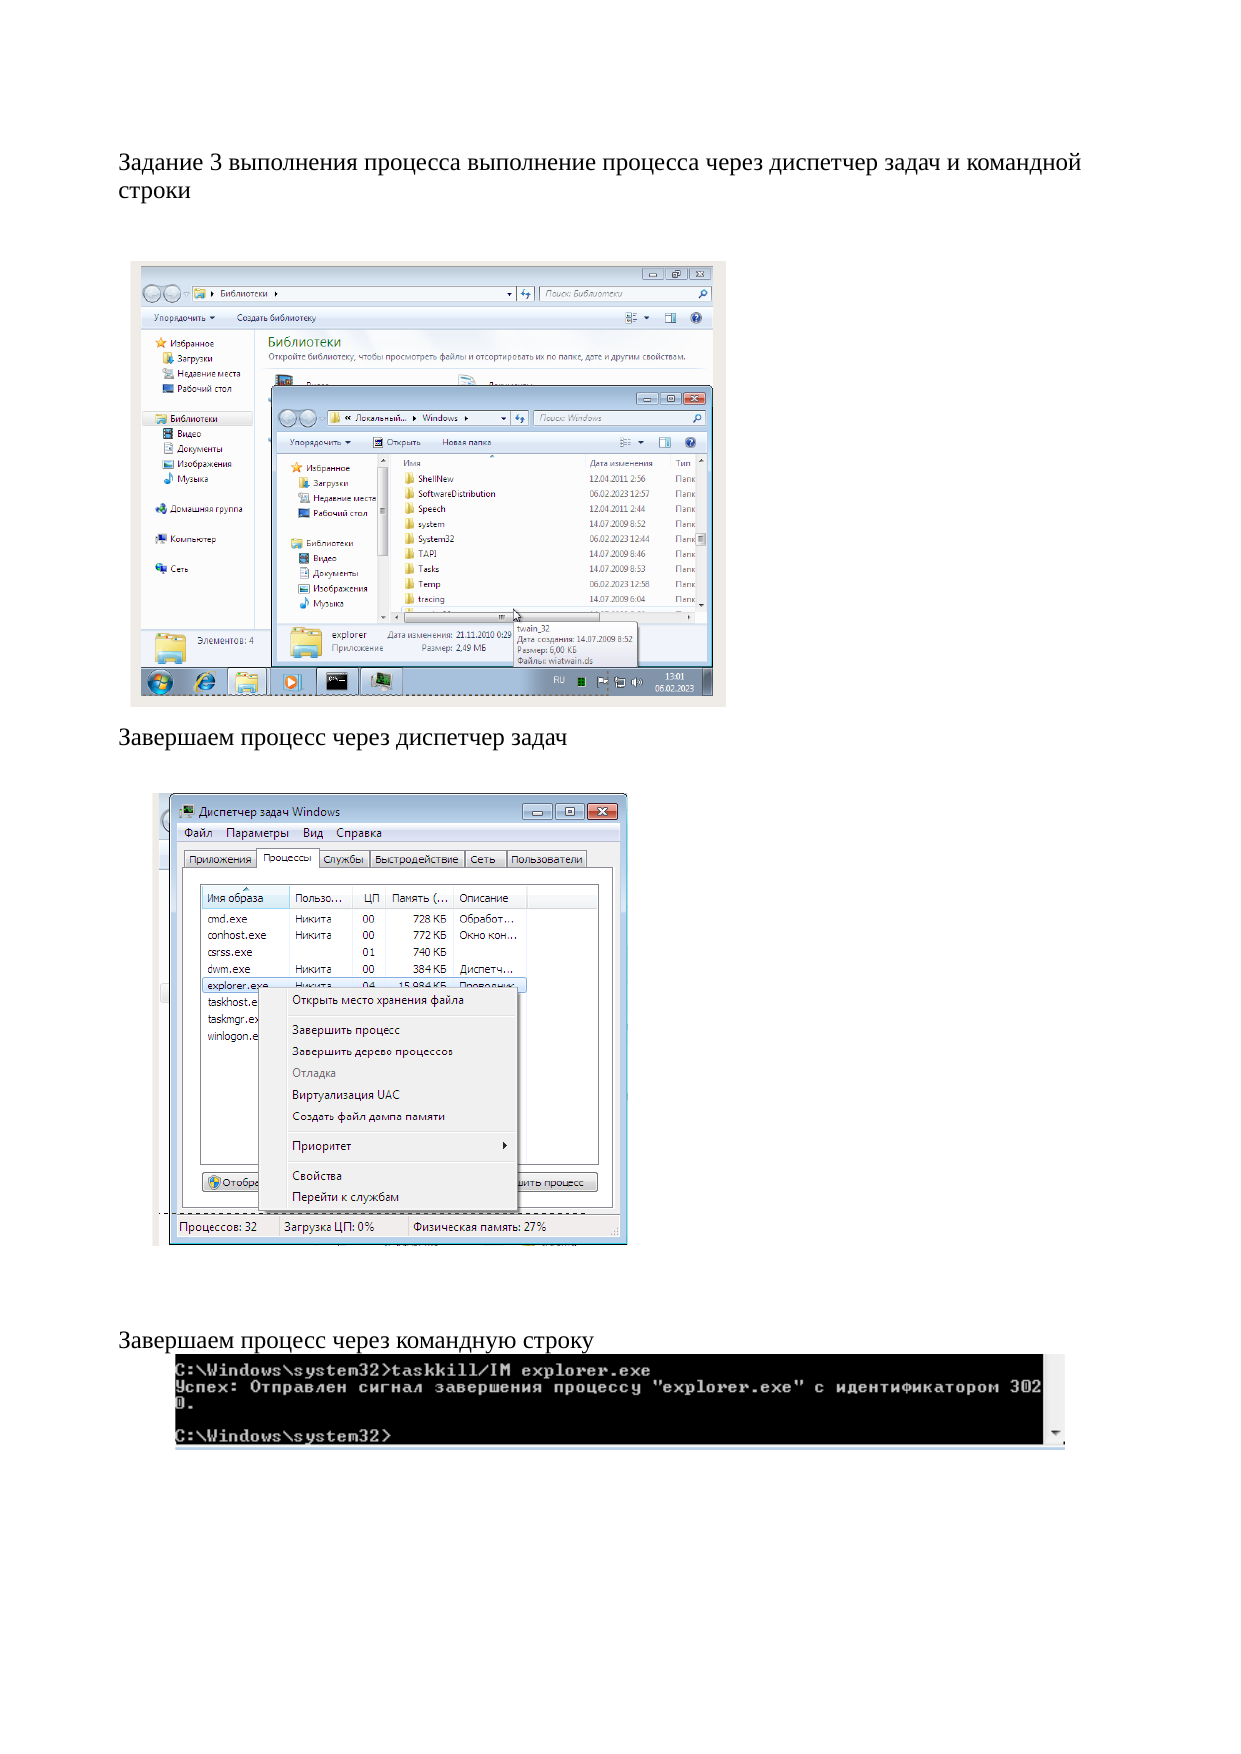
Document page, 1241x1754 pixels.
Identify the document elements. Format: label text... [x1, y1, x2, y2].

text Задание 3 выполнения процесса выполнение процесса через диспетчер задач и командной строки [118, 147, 1122, 204]
text Завершаем процесс через диспетчер задач [118, 722, 1122, 751]
text Завершаем процесс через командную строку [118, 1326, 1122, 1354]
